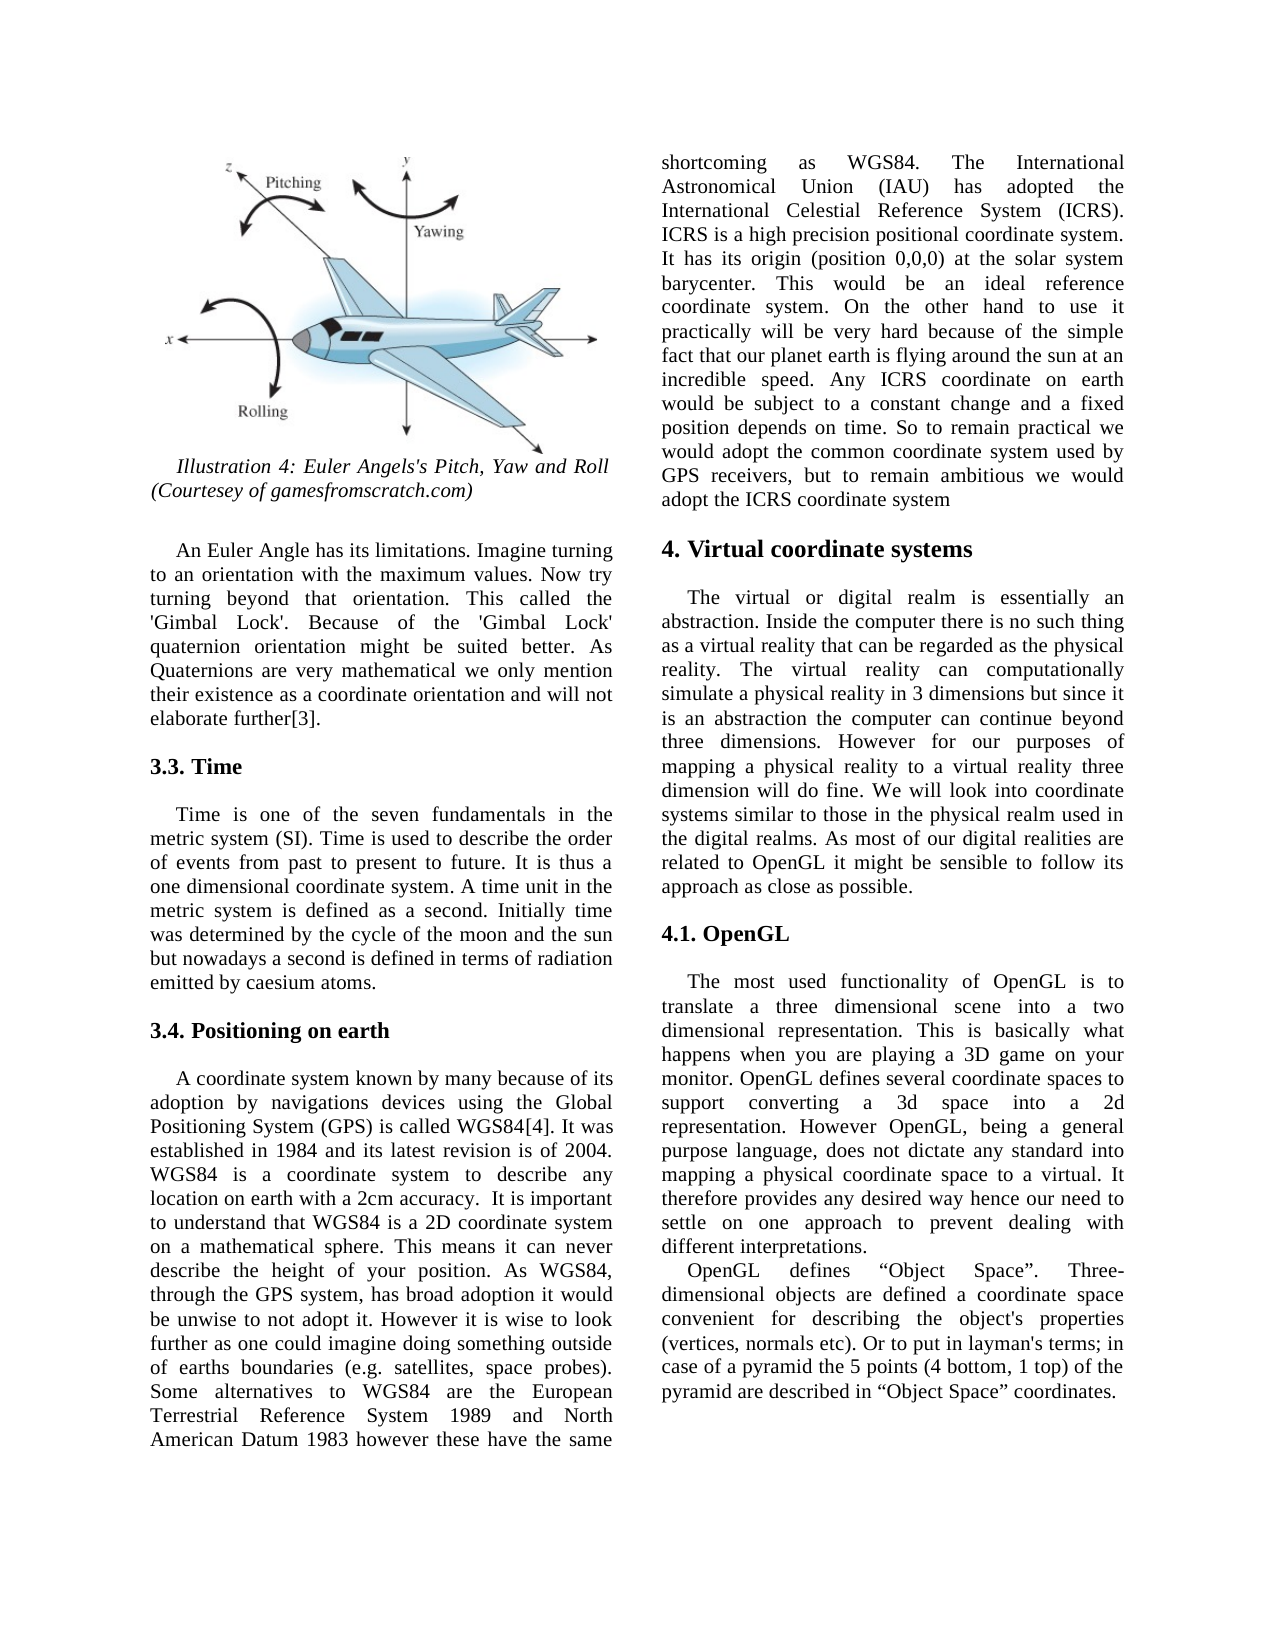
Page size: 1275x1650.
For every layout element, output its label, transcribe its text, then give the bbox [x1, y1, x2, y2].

text A coordinate system known by many because of its adoption by navigations devices using the Global Positioning System (GPS) is called WGS84[4]. It was established in 1984 and its latest revision is of 2004. WGS84 is a coordinate system to describe any location on earth with a 2cm accuracy. It is important to understand that WGS84 is a 2D coordinate system on a mathematical sphere. This means it can never describe the height of your position. As WGS84, through the GPS system, has broad adoption it would be unwise to not adopt it. However it is wise to look further as one could imagine doing something outside of earths boundaries (e.g. satellites, space probes). Some alternatives to WGS84 are the European Terrestrial Reference System 1989 and North American Datum 1983 however these have the same [150, 1066, 613, 1451]
picture [165, 157, 598, 454]
subtitle Time [150, 753, 613, 779]
text An Euler Angle has its limitations. Imagine turning to an orientation with the maximum values. Now try turning beyond that orientation. This called the 'Gimbal Lock'. Because of the 'Gimbal Lock' quaternion orientation might be suited better. As Quaternions are very mathematical we only mention their existence as a coordinate orientation and will not elaborate further[3]. [150, 144, 613, 730]
subtitle OpenGL [661, 920, 1125, 947]
text Time is one of the seven fundamentals in the metric system (SI). Time is used to describe the order of events from past to present to future. It is thus a one dimensional coordinate system. A time unit in the metric system is defined as a second. Initially time was determined by the cycle of the moon and the sun but nowadays a second is defined in terms of radiation emitted by caesium atoms. [150, 802, 613, 994]
text The most used functionality of OpenGL is to translate a three dimensional scene into a two dimensional representation. This is basically what happens when you are playing a 3D game on your monitor. OpenGL defines several coordinate spaces to support converting a 3d space into a 2d representation. However OpenGL, being a general purpose language, does not dictate any standard into mapping a physical coordinate space to a virtual. It therefore provides any desired way hence our need to settle on one approach to prevent dealing with different interpretations. [661, 969, 1125, 1258]
text Illustration 4: Euler Angels's Pitch, Yaw and Roll (Courtesey of gamesfromscratch.com) [151, 157, 612, 502]
text OpenGL defines “Object Space”. Three-dimensional objects are defined a coordinate space convenient for describing the object's properties (vertices, normals etc). Or to put in layman's terms; in case of a pyramid the 5 points (4 bottom, 1 top) of the pyramid are described in “Object Space” coordinates. [661, 1258, 1125, 1402]
text shortcoming as WGS84. The International Astronomical Union (IAU) has adopted the International Celestial Reference System (ICRS). ICRS is a high precision positional coordinate system. It has its origin (position 0,0,0) at the solar system barycenter. This would be an ideal reference coordinate system. On the other hand to use it practically will be very hard because of the simple fact that our planet earth is flying around the sun at an incredible speed. Any ICRS coordinate on earth would be subject to a constant change and a fixed position depends on time. So to remain practical we would adopt the common coordinate system used by GPS receivers, but to remain ambitious we would adopt the ICRS coordinate system [661, 150, 1125, 511]
subtitle Positioning on earth [150, 1017, 613, 1043]
subtitle Virtual coordinate systems [661, 533, 1125, 562]
text The virtual or digital realm is essentially an abstraction. Inside the computer there is no such thing as a virtual reality that can be regarded as the physical reality. The virtual reality can computationally simulate a physical reality in 3 dimensions but since it is an abstraction the computer can continue beyond three dimensions. However for our purposes of mapping a physical reality to a virtual reality three dimension will do fine. We will look into coordinate systems similar to those in the physical realm used in the digital realms. As most of our digital realities are related to OpenGL it might be sensible to follow its approach as close as possible. [661, 585, 1125, 898]
